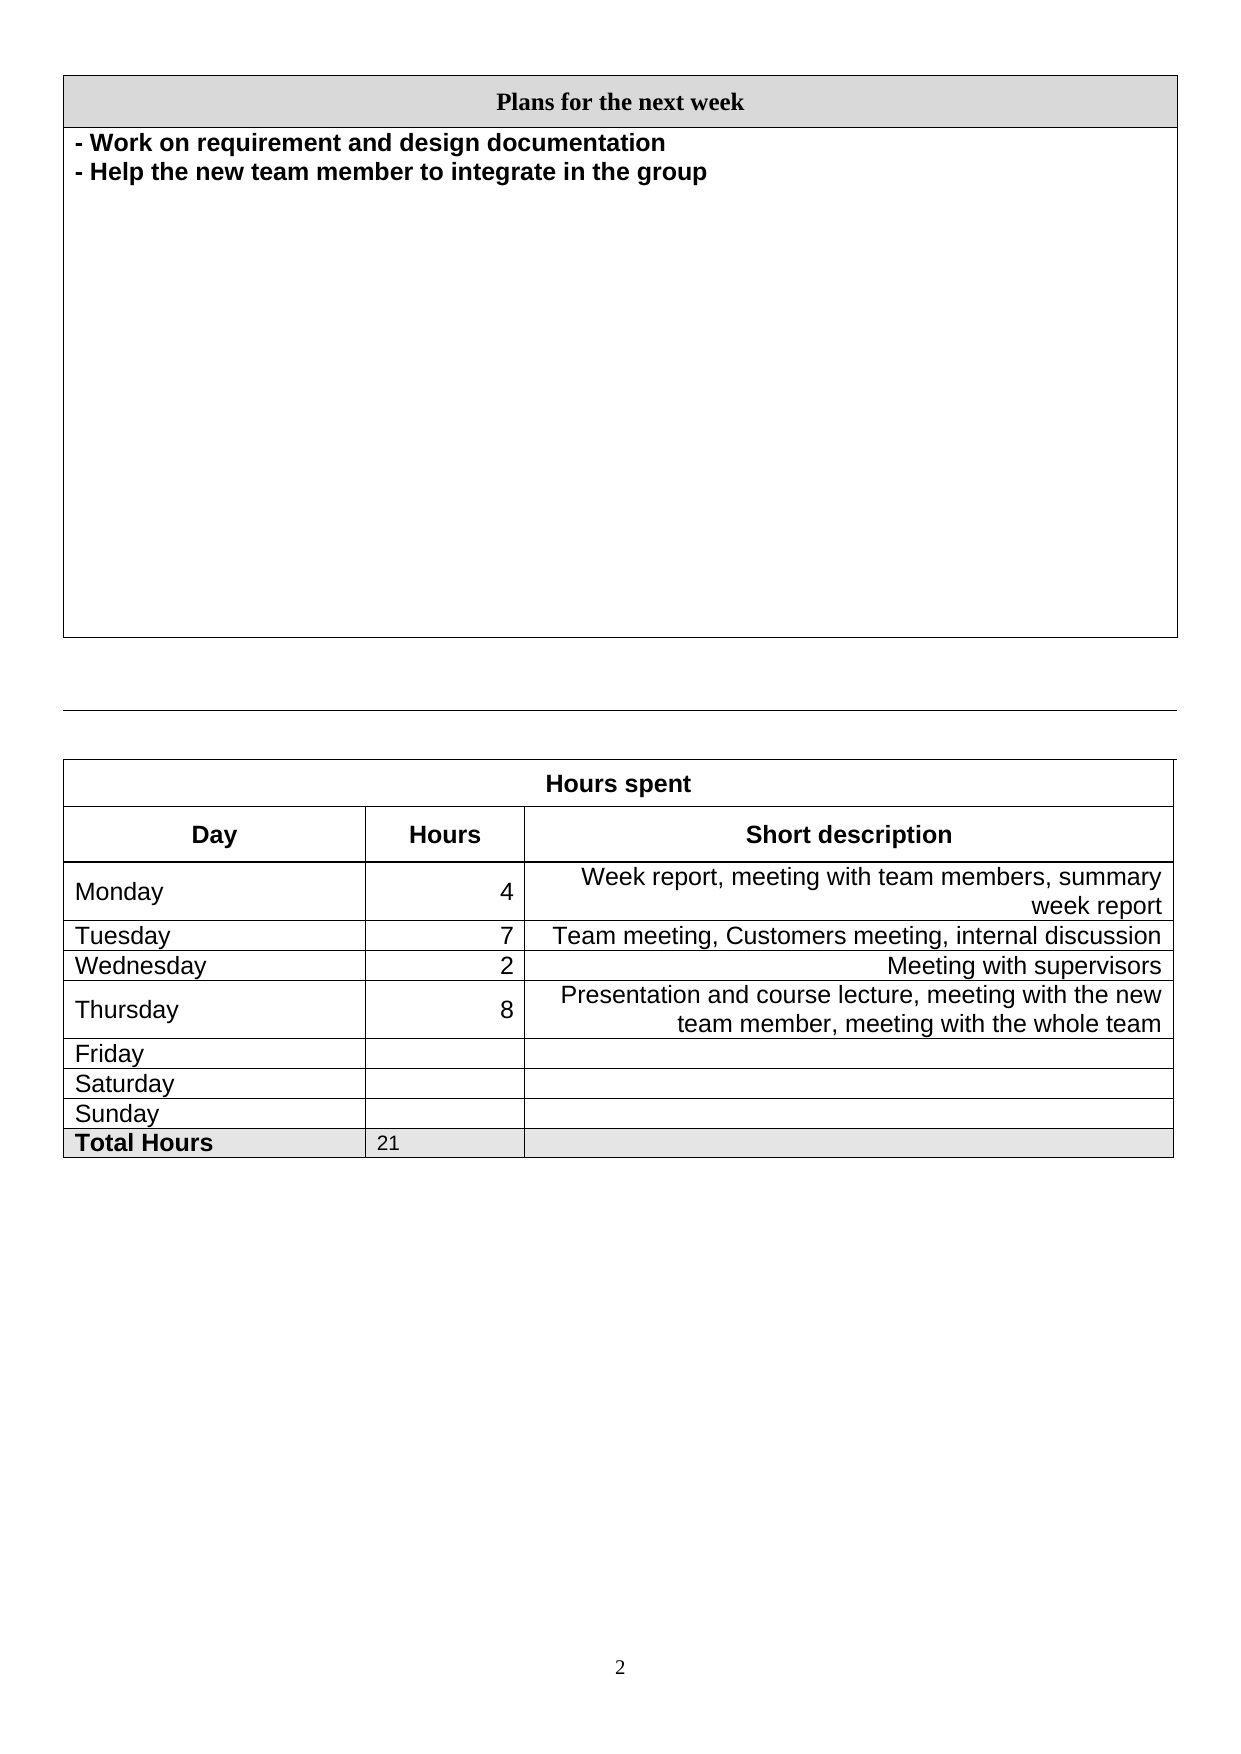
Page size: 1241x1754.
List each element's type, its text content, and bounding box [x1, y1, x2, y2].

table_cell 4 [366, 863, 524, 920]
table_cell 2 [366, 951, 524, 979]
table_cell 7 [366, 921, 524, 950]
table_cell 8 [366, 981, 524, 1038]
table_cell [366, 1069, 524, 1098]
table_cell Friday [64, 1039, 365, 1068]
table_cell Thursday [64, 981, 365, 1038]
table_cell Saturday [64, 1069, 365, 1098]
table_cell Wednesday [64, 951, 365, 979]
table_cell - Work on requirement and design documentation - Help the new team member to integrate in the group [64, 128, 1177, 637]
table_cell Short description [525, 807, 1173, 861]
table_cell [366, 1039, 524, 1068]
table_cell Hours spent [64, 760, 1173, 806]
table_cell [525, 1039, 1173, 1068]
table_cell [366, 1099, 524, 1127]
table_cell Team meeting, Customers meeting, internal discussion [525, 921, 1173, 950]
table_cell Monday [64, 863, 365, 920]
table_cell Presentation and course lecture, meeting with the new team member, meeting with the whole team [525, 981, 1173, 1038]
table_cell [525, 1069, 1173, 1098]
table_cell Tuesday [64, 921, 365, 950]
table_header Plans for the next week [64, 76, 1177, 127]
table_cell [525, 1099, 1173, 1127]
table_cell 21 [366, 1129, 524, 1157]
table_cell Week report, meeting with team members, summary week report [525, 863, 1173, 920]
table_cell Hours [366, 807, 524, 861]
table_cell Total Hours [64, 1129, 365, 1157]
table_cell Meeting with supervisors [525, 951, 1173, 979]
table_cell Sunday [64, 1099, 365, 1127]
table_cell [525, 1129, 1173, 1157]
table_cell Day [64, 807, 365, 861]
table_header [63, 711, 1177, 759]
